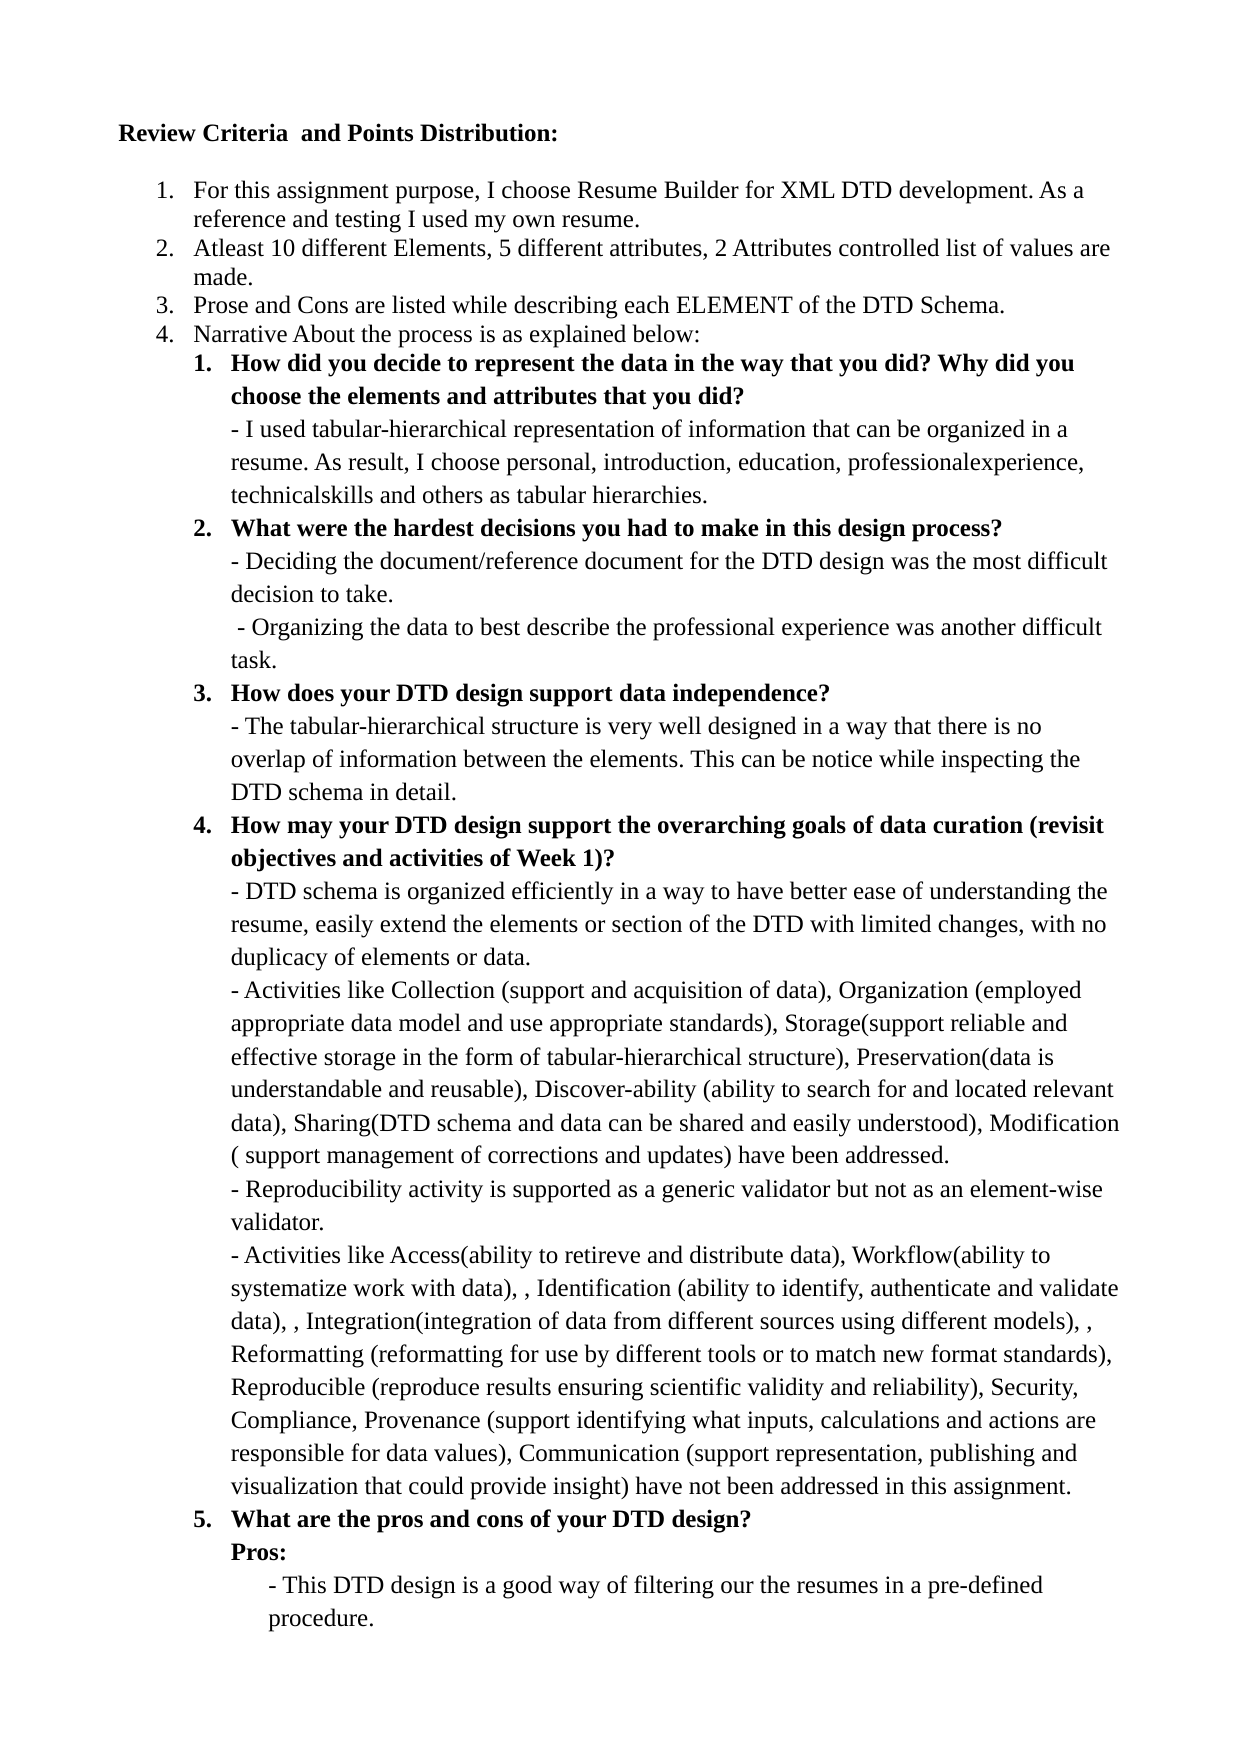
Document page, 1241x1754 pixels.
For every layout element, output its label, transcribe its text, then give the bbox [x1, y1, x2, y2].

list - Reproducibility activity is supported as a generic validator but not as an element-wise validator. [193, 1174, 1122, 1235]
list Pros: [193, 1537, 1122, 1566]
list - The tabular-hierarchical structure is very well designed in a way that there is no overlap of information between the elements. This can be notice while inspecting the DTD schema in detail. [193, 711, 1122, 806]
list How does your DTD design support data independence? [193, 678, 1122, 707]
list Narrative About the process is as explained below: [156, 319, 1122, 348]
list Prose and Cons are listed while describing each ELEMENT of the DTD Schema. [156, 291, 1122, 319]
list How may your DTD design support the overarching goals of data curation (revisit objectives and activities of Week 1)? [193, 810, 1122, 872]
list Atleast 10 different Elements, 5 different attributes, 2 Attributes controlled list of values are made. [156, 233, 1122, 291]
list How did you decide to represent the data in the way that you did? Why did you choose the elements and attributes that you did? [193, 348, 1122, 410]
list - DTD schema is organized efficiently in a way to have better ease of understanding the resume, easily extend the elements or section of the DTD with limited changes, with no duplicacy of elements or data. [193, 876, 1122, 971]
list - Deciding the document/reference document for the DTD design was the most difficult decision to take. [193, 546, 1122, 608]
list - This DTD design is a good way of filtering our the resumes in a pre-defined procedure. [231, 1570, 1122, 1632]
list - I used tabular-hierarchical representation of information that can be organized in a resume. As result, I choose personal, introduction, education, professionalexperience, technicalskills and others as tabular hierarchies. [193, 414, 1122, 509]
list What are the pros and cons of your DTD design? [193, 1504, 1122, 1533]
list - Organizing the data to best describe the professional experience was another difficult task. [193, 612, 1122, 674]
text Review Criteria and Points Distribution: [118, 118, 1122, 147]
list What were the hardest decisions you had to make in this design process? [193, 513, 1122, 542]
list - Activities like Collection (support and acquisition of data), Organization (employed appropriate data model and use appropriate standards), Storage(support reliable and effective storage in the form of tabular-hierarchical structure), Preservation(data is understandable and reusable), Discover-ability (ability to search for and located relevant data), Sharing(DTD schema and data can be shared and easily understood), Modification ( support management of corrections and updates) have been addressed. [193, 976, 1122, 1169]
list For this assignment purpose, I choose Resume Builder for XML DTD development. As a reference and testing I used my own resume. [156, 176, 1122, 233]
list - Activities like Access(ability to retireve and distribute data), Workflow(ability to systematize work with data), , Identification (ability to identify, authenticate and validate data), , Integration(integration of data from different sources using different models), , Reformatting (reformatting for use by different tools or to match new format standards), Reproducible (reproduce results ensuring scientific validity and reliability), Security, Compliance, Provenance (support identifying what inputs, calculations and actions are responsible for data values), Communication (support representation, publishing and visualization that could provide insight) have not been addressed in this assignment. [193, 1240, 1122, 1499]
